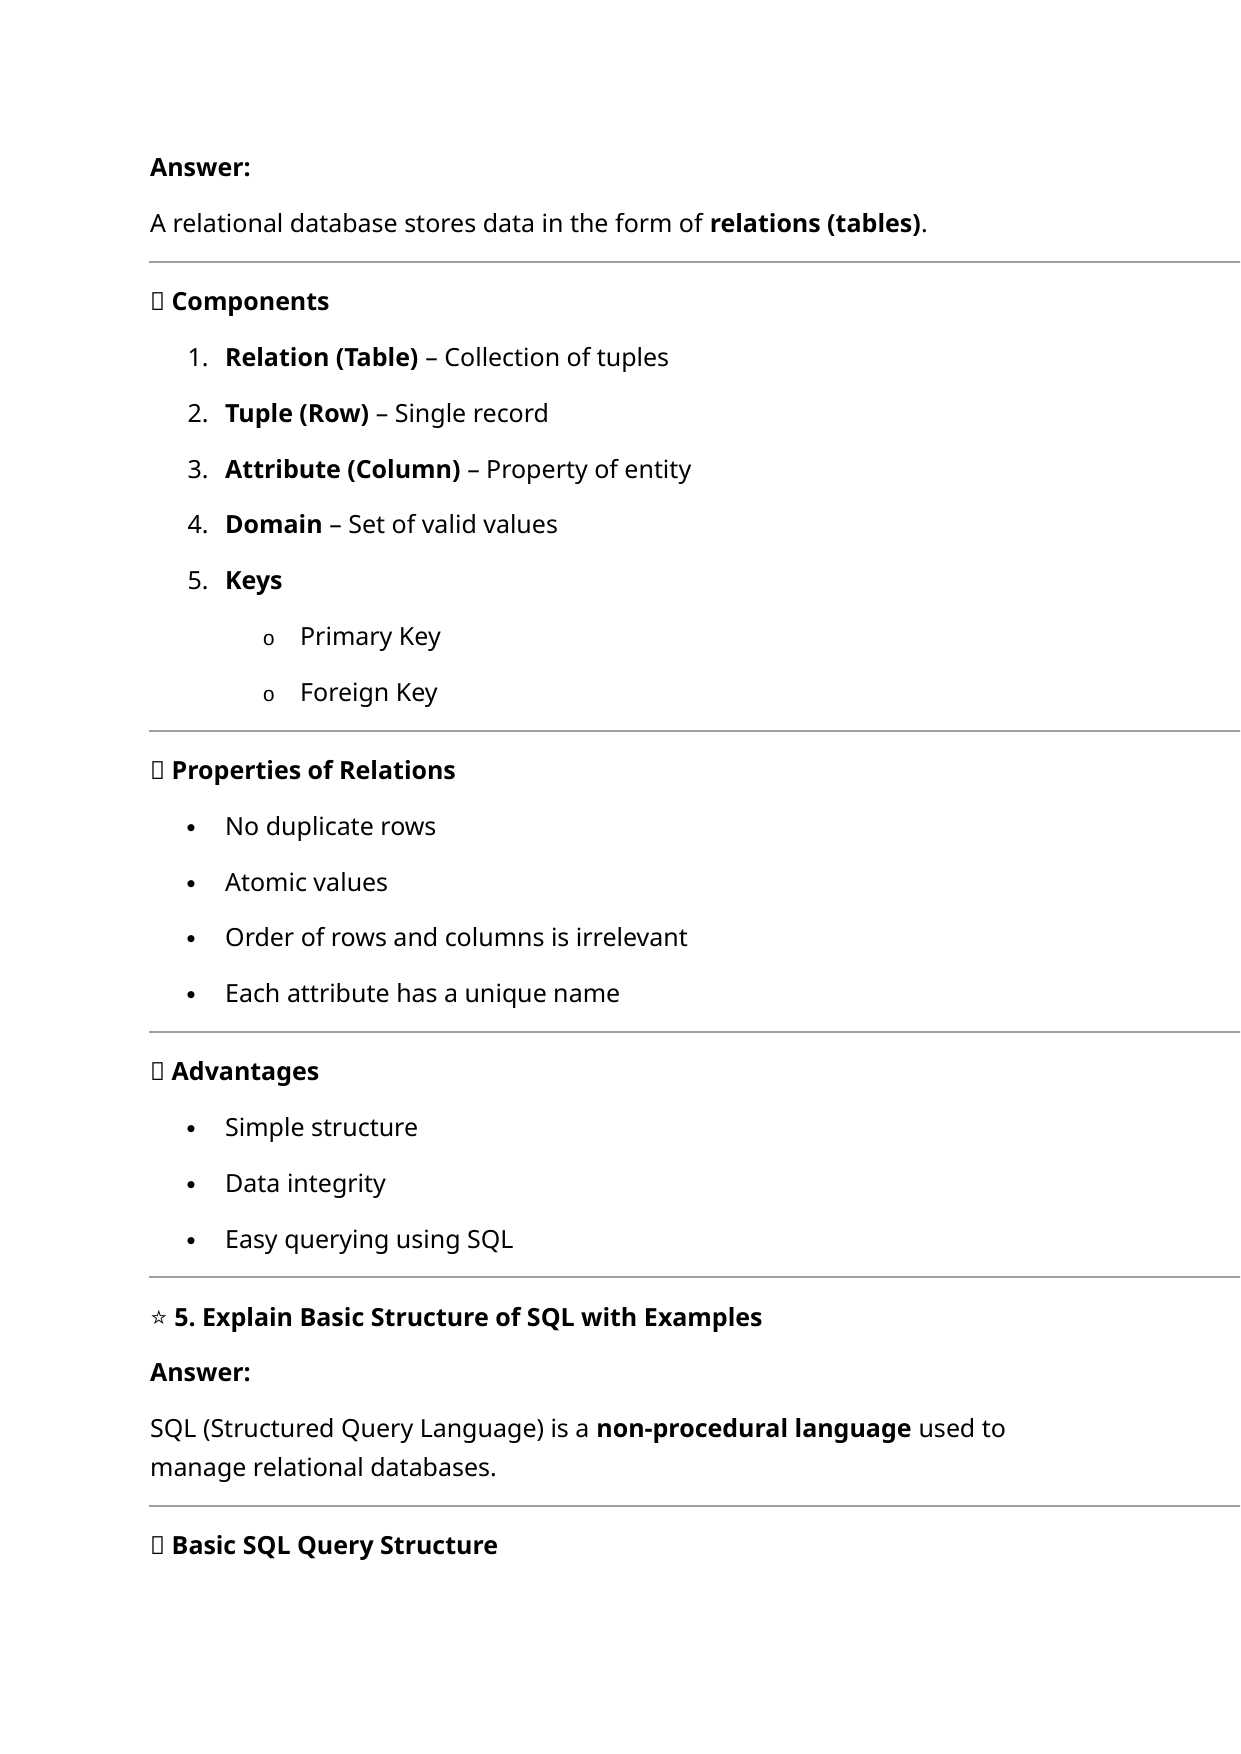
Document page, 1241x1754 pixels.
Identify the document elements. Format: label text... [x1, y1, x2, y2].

text A relational database stores data in the form of relations (tables). [150, 206, 1090, 240]
list Simple structure [187, 1109, 1090, 1144]
text ⭐ 5. Explain Basic Structure of SQL with Examples [150, 1299, 1090, 1333]
list Foreign Key [262, 674, 1090, 709]
list Domain – Set of valid values [187, 507, 1090, 541]
list Atomic values [187, 864, 1090, 898]
list Easy querying using SQL [187, 1221, 1090, 1255]
text 🔹 Properties of Relations [150, 752, 1090, 787]
list Data integrity [187, 1165, 1090, 1199]
list Order of rows and columns is irrelevant [187, 920, 1090, 954]
text 🔹 Components [150, 284, 1090, 318]
list Keys [187, 563, 1090, 597]
text ✅ Advantages [150, 1054, 1090, 1088]
text SQL (Structured Query Language) is a non-procedural language used to manage relational databases. [150, 1411, 1090, 1484]
list Tuple (Row) – Single record [187, 395, 1090, 429]
text 🔹 Basic SQL Query Structure [150, 1528, 1090, 1562]
text Answer: [150, 150, 1090, 184]
list Relation (Table) – Collection of tuples [187, 339, 1090, 374]
text Answer: [150, 1355, 1090, 1389]
list Each attribute has a unique name [187, 976, 1090, 1010]
list Attribute (Column) – Property of entity [187, 451, 1090, 485]
list No duplicate rows [187, 808, 1090, 842]
list Primary Key [262, 619, 1090, 653]
